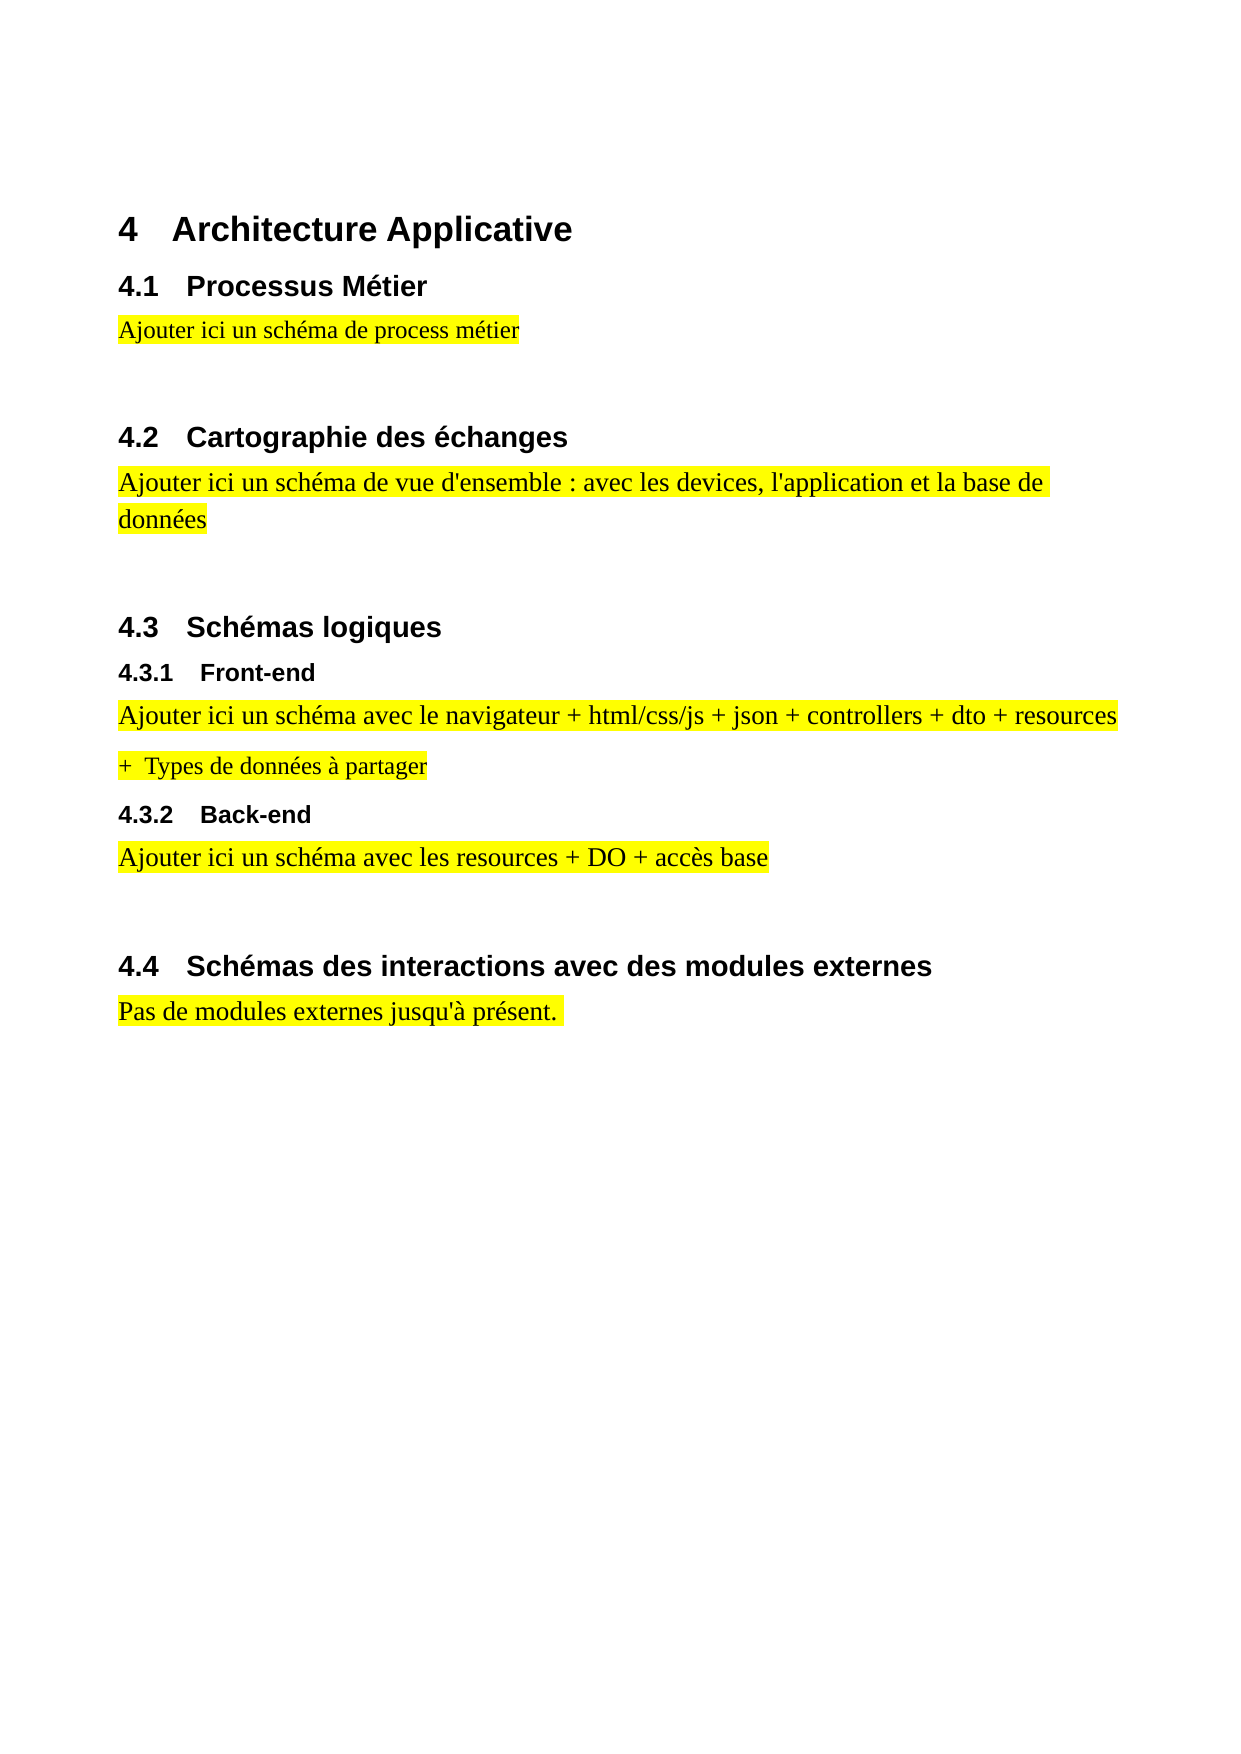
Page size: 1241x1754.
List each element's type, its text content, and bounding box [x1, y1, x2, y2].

subtitle Schémas logiques [118, 610, 1122, 644]
text Pas de modules externes jusqu'à présent. [564, 995, 1122, 1026]
subtitle Schémas des interactions avec des modules externes [118, 949, 1122, 982]
subtitle Front-end [118, 658, 1122, 687]
subtitle Processus Métier [118, 269, 1122, 303]
text Ajouter ici un schéma de process métier [118, 315, 1122, 344]
subtitle Architecture Applicative [118, 208, 1122, 248]
text + Types de données à partager [118, 751, 1122, 780]
text Ajouter ici un schéma avec les resources + DO + accès base [769, 841, 1122, 873]
text Ajouter ici un schéma de vue d'ensemble : avec les devices, l'application et la base de données [118, 466, 1122, 534]
subtitle Back-end [118, 800, 1122, 829]
subtitle Cartographie des échanges [118, 420, 1122, 453]
text Ajouter ici un schéma avec le navigateur + html/css/js + json + controllers + dto + resources [118, 699, 1122, 731]
